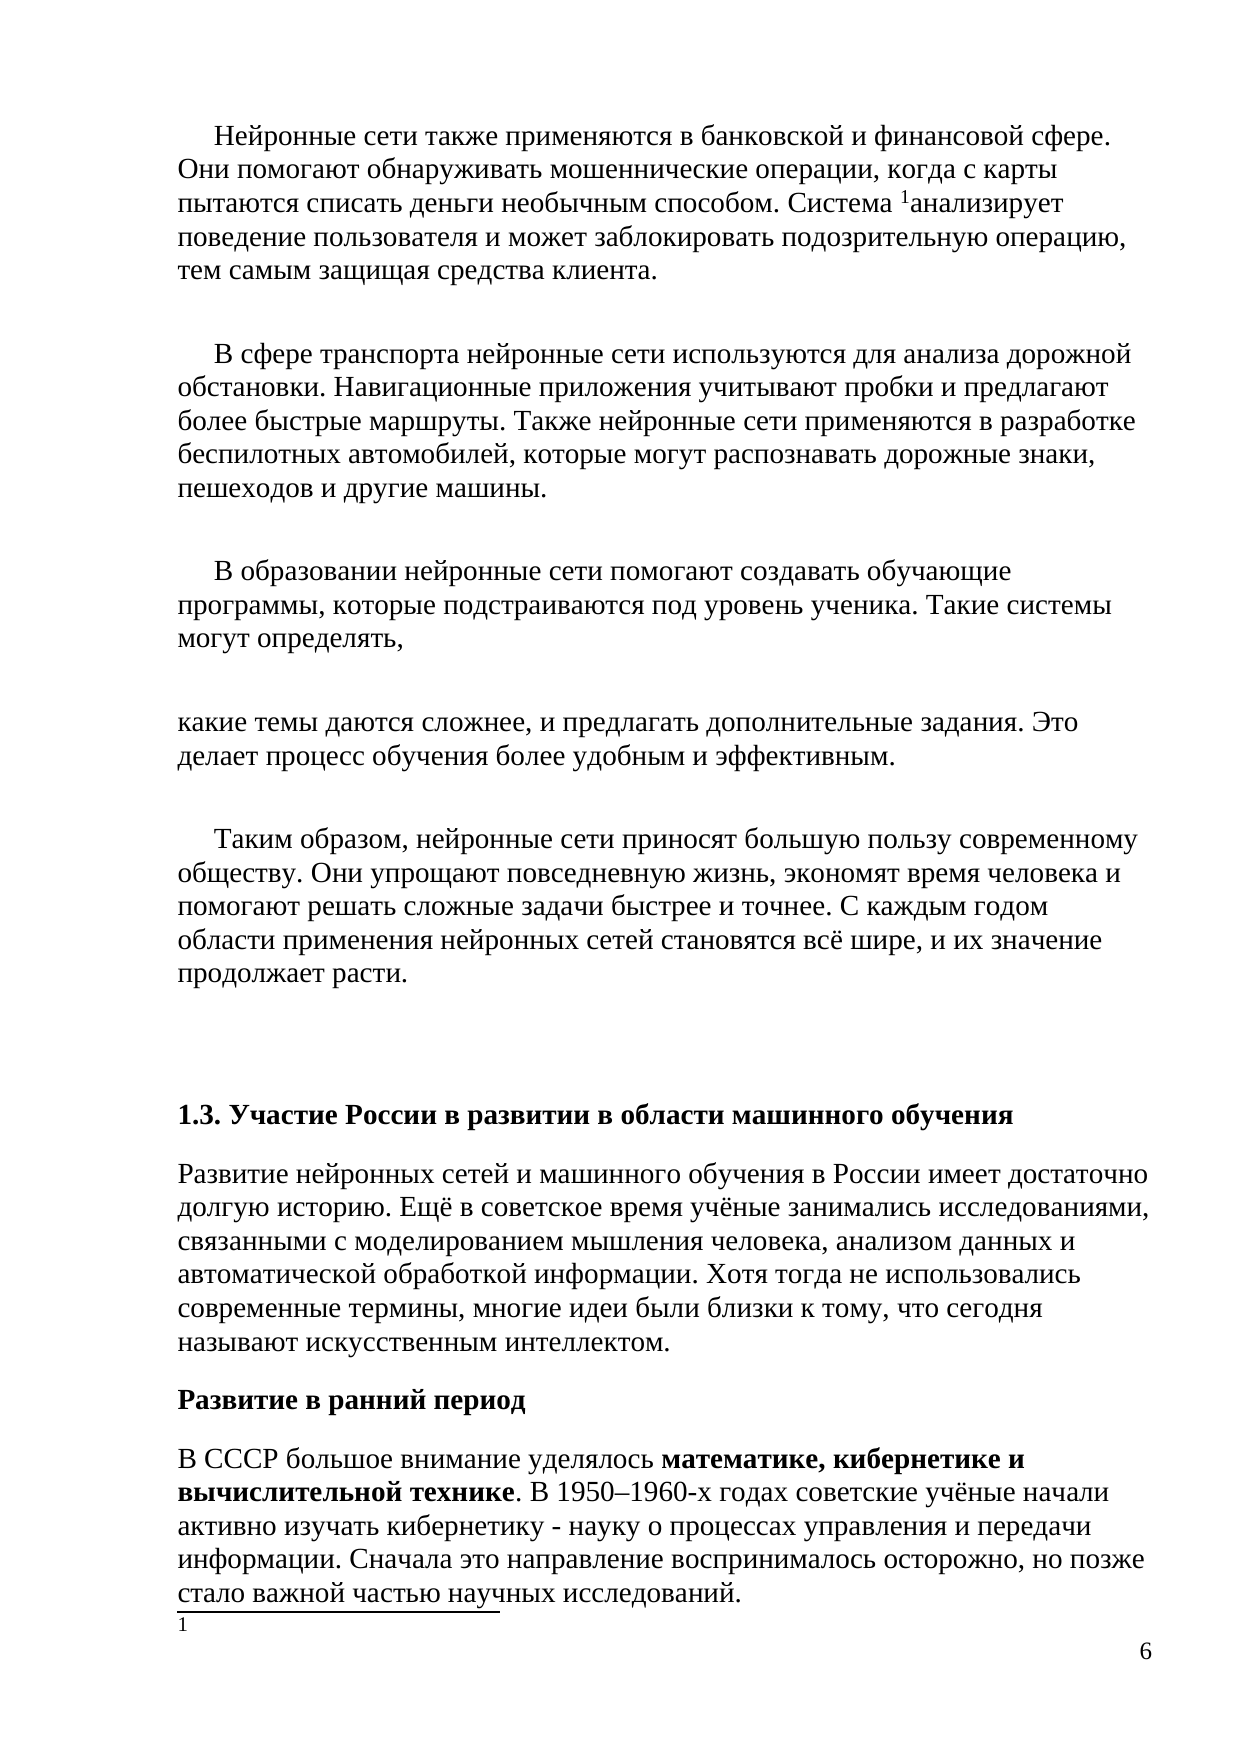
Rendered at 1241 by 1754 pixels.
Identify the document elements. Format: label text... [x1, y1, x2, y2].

text В образовании нейронные сети помогают создавать обучающие программы, которые подстраиваются под уровень ученика. Такие системы могут определять, [177, 553, 1152, 654]
text Нейронные сети также применяются в банковской и финансовой сфере. Они помогают обнаруживать мошеннические операции, когда с карты пытаются списать деньги необычным способом. Система анализирует поведение пользователя и может заблокировать подозрительную операцию, тем самым защищая средства клиента. [177, 118, 1152, 286]
text В сфере транспорта нейронные сети используются для анализа дорожной обстановки. Навигационные приложения учитывают пробки и предлагают более быстрые маршруты. Также нейронные сети применяются в разработке беспилотных автомобилей, которые могут распознавать дорожные знаки, пешеходов и другие машины. [177, 336, 1152, 503]
text Развитие в ранний период [177, 1382, 1152, 1416]
text 1.3. Участие России в развитии в области машинного обучения [177, 1097, 1152, 1131]
text какие темы даются сложнее, и предлагать дополнительные задания. Это делает процесс обучения более удобным и эффективным. [177, 704, 1152, 771]
text В СССР большое внимание уделялось математике, кибернетике и вычислительной технике. В 1950–1960-х годах советские учёные начали активно изучать кибернетику - науку о процессах управления и передачи информации. Сначала это направление воспринималось осторожно, но позже стало важной частью научных исследований. [177, 1441, 1152, 1608]
text Развитие нейронных сетей и машинного обучения в России имеет достаточно долгую историю. Ещё в советское время учёные занимались исследованиями, связанными с моделированием мышления человека, анализом данных и автоматической обработкой информации. Хотя тогда не использовались современные термины, многие идеи были близки к тому, что сегодня называют искусственным интеллектом. [177, 1156, 1152, 1357]
text Таким образом, нейронные сети приносят большую пользу современному обществу. Они упрощают повседневную жизнь, экономят время человека и помогают решать сложные задачи быстрее и точнее. С каждым годом области применения нейронных сетей становятся всё шире, и их значение продолжает расти. [177, 821, 1152, 989]
